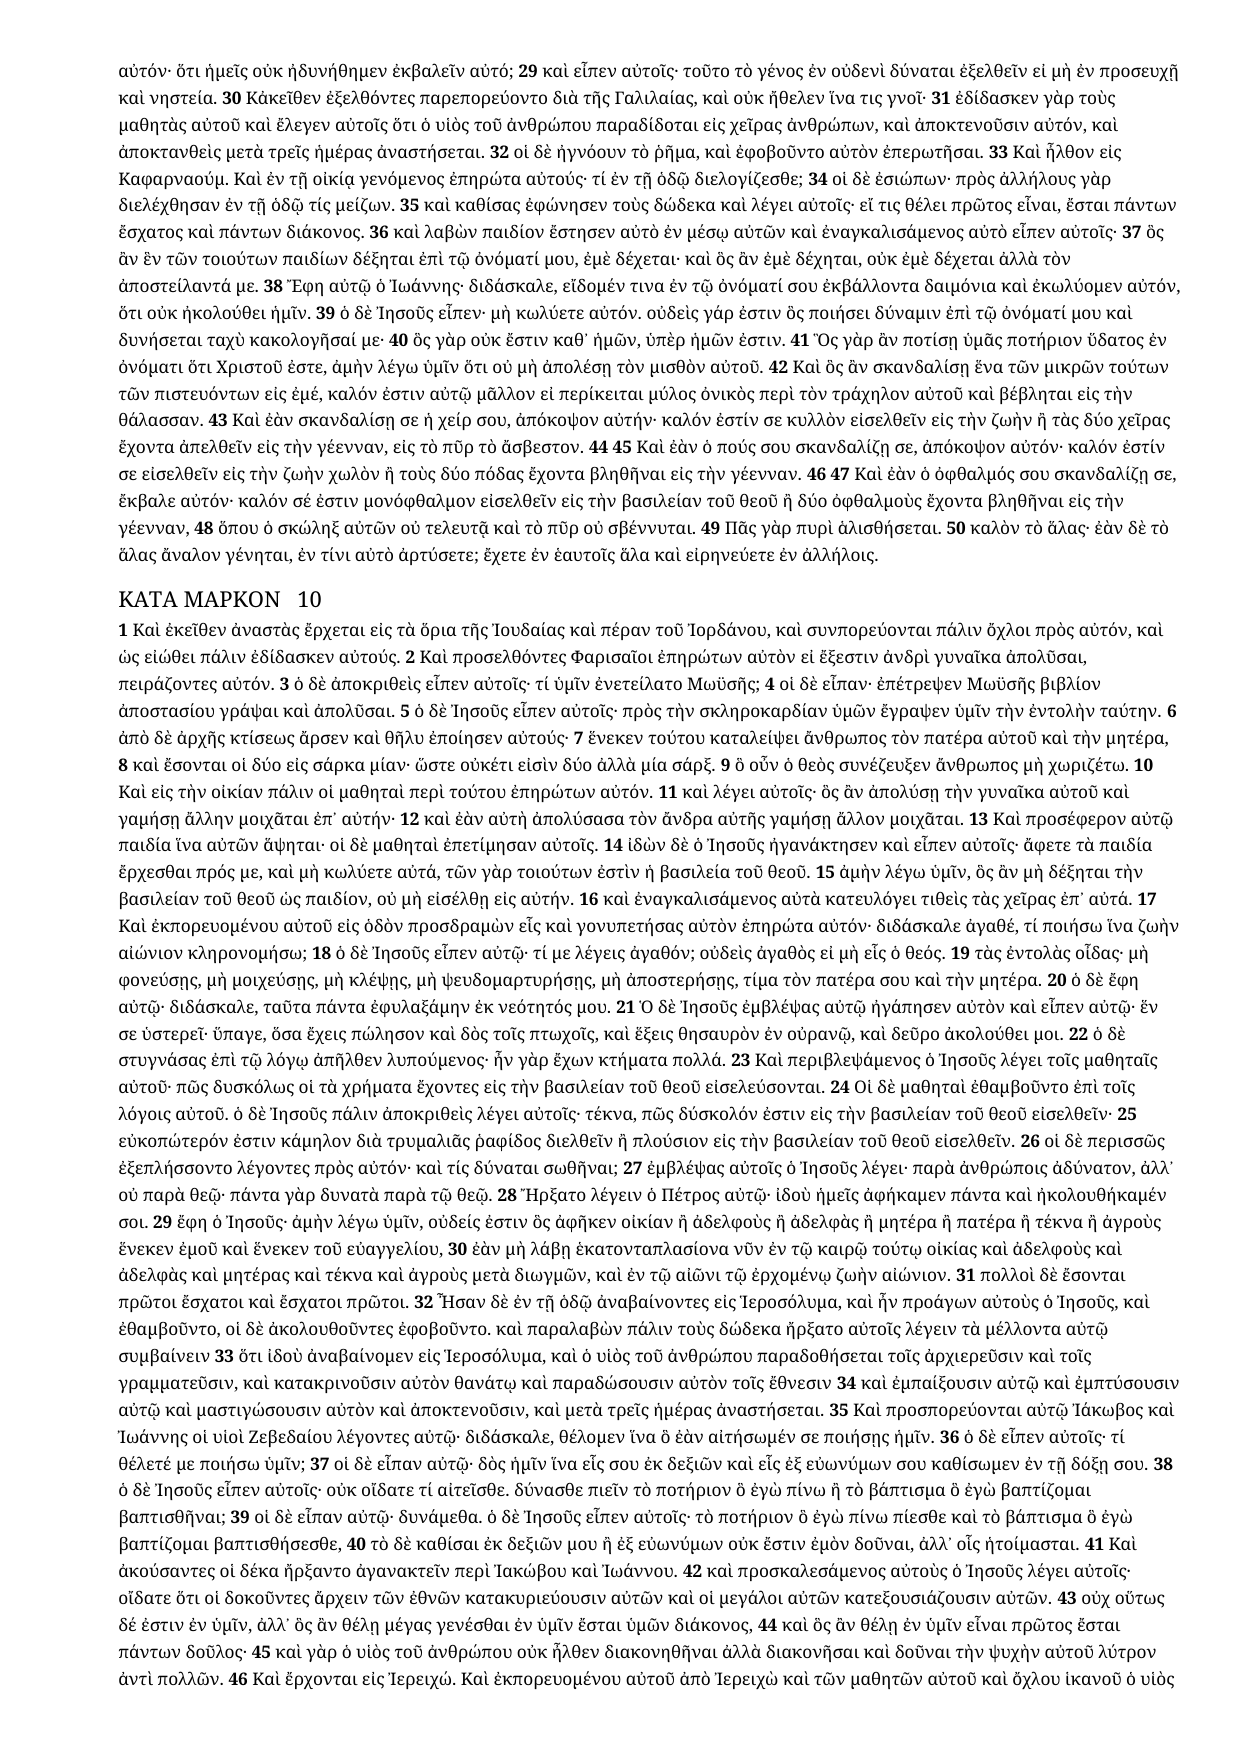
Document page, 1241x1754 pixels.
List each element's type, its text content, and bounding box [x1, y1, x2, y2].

text ΚΑΤΑ ΜΑΡΚΟΝ 10 [118, 584, 1181, 614]
text 1 Καὶ ἐκεῖθεν ἀναστὰς ἔρχεται εἰς τὰ ὅρια τῆς Ἰουδαίας καὶ πέραν τοῦ Ἰορδάνου, καὶ συνπορεύονται πάλιν ὄχλοι πρὸς αὐτόν, καὶ ὡς εἰώθει πάλιν ἐδίδασκεν αὐτούς. 2 Καὶ προσελθόντες Φαρισαῖοι ἐπηρώτων αὐτὸν εἰ ἔξεστιν ἀνδρὶ γυναῖκα ἀπολῦσαι, πειράζοντες αὐτόν. 3 ὁ δὲ ἀποκριθεὶς εἶπεν αὐτοῖς· τί ὑμῖν ἐνετείλατο Μωϋσῆς; 4 οἱ δὲ εἶπαν· ἐπέτρεψεν Μωϋσῆς βιβλίον ἀποστασίου γράψαι καὶ ἀπολῦσαι. 5 ὁ δὲ Ἰησοῦς εἶπεν αὐτοῖς· πρὸς τὴν σκληροκαρδίαν ὑμῶν ἔγραψεν ὑμῖν τὴν ἐντολὴν ταύτην. 6 ἀπὸ δὲ ἀρχῆς κτίσεως ἄρσεν καὶ θῆλυ ἐποίησεν αὐτούς· 7 ἕνεκεν τούτου καταλείψει ἄνθρωπος τὸν πατέρα αὐτοῦ καὶ τὴν μητέρα, 8 καὶ ἔσονται οἱ δύο εἰς σάρκα μίαν· ὥστε οὐκέτι εἰσὶν δύο ἀλλὰ μία σάρξ. 9 ὃ οὖν ὁ θεὸς συνέζευξεν ἄνθρωπος μὴ χωριζέτω. 10 Καὶ εἰς τὴν οἰκίαν πάλιν οἱ μαθηταὶ περὶ τούτου ἐπηρώτων αὐτόν. 11 καὶ λέγει αὐτοῖς· ὃς ἂν ἀπολύσῃ τὴν γυναῖκα αὐτοῦ καὶ γαμήσῃ ἄλλην μοιχᾶται ἐπ᾽ αὐτήν· 12 καὶ ἐὰν αὐτὴ ἀπολύσασα τὸν ἄνδρα αὐτῆς γαμήσῃ ἄλλον μοιχᾶται. 13 Καὶ προσέφερον αὐτῷ παιδία ἵνα αὐτῶν ἅψηται· οἱ δὲ μαθηταὶ ἐπετίμησαν αὐτοῖς. 14 ἰδὼν δὲ ὁ Ἰησοῦς ἠγανάκτησεν καὶ εἶπεν αὐτοῖς· ἄφετε τὰ παιδία ἔρχεσθαι πρός με, καὶ μὴ κωλύετε αὐτά, τῶν γὰρ τοιούτων ἐστὶν ἡ βασιλεία τοῦ θεοῦ. 15 ἀμὴν λέγω ὑμῖν, ὃς ἂν μὴ δέξηται τὴν βασιλείαν τοῦ θεοῦ ὡς παιδίον, οὐ μὴ εἰσέλθῃ εἰς αὐτήν. 16 καὶ ἐναγκαλισάμενος αὐτὰ κατευλόγει τιθεὶς τὰς χεῖρας ἐπ᾽ αὐτά. 17 Καὶ ἐκπορευομένου αὐτοῦ εἰς ὁδὸν προσδραμὼν εἷς καὶ γονυπετήσας αὐτὸν ἐπηρώτα αὐτόν· διδάσκαλε ἀγαθέ, τί ποιήσω ἵνα ζωὴν αἰώνιον κληρονομήσω; 18 ὁ δὲ Ἰησοῦς εἶπεν αὐτῷ· τί με λέγεις ἀγαθόν; οὐδεὶς ἀγαθὸς εἰ μὴ εἷς ὁ θεός. 19 τὰς ἐντολὰς οἶδας· μὴ φονεύσῃς, μὴ μοιχεύσῃς, μὴ κλέψῃς, μὴ ψευδομαρτυρήσῃς, μὴ ἀποστερήσῃς, τίμα τὸν πατέρα σου καὶ τὴν μητέρα. 20 ὁ δὲ ἔφη αὐτῷ· διδάσκαλε, ταῦτα πάντα ἐφυλαξάμην ἐκ νεότητός μου. 21 Ὁ δὲ Ἰησοῦς ἐμβλέψας αὐτῷ ἠγάπησεν αὐτὸν καὶ εἶπεν αὐτῷ· ἕν σε ὑστερεῖ· ὕπαγε, ὅσα ἔχεις πώλησον καὶ δὸς τοῖς πτωχοῖς, καὶ ἕξεις θησαυρὸν ἐν οὐρανῷ, καὶ δεῦρο ἀκολούθει μοι. 22 ὁ δὲ στυγνάσας ἐπὶ τῷ λόγῳ ἀπῆλθεν λυπούμενος· ἦν γὰρ ἔχων κτήματα πολλά. 23 Καὶ περιβλεψάμενος ὁ Ἰησοῦς λέγει τοῖς μαθηταῖς αὐτοῦ· πῶς δυσκόλως οἱ τὰ χρήματα ἔχοντες εἰς τὴν βασιλείαν τοῦ θεοῦ εἰσελεύσονται. 24 Οἱ δὲ μαθηταὶ ἐθαμβοῦντο ἐπὶ τοῖς λόγοις αὐτοῦ. ὁ δὲ Ἰησοῦς πάλιν ἀποκριθεὶς λέγει αὐτοῖς· τέκνα, πῶς δύσκολόν ἐστιν εἰς τὴν βασιλείαν τοῦ θεοῦ εἰσελθεῖν· 25 εὐκοπώτερόν ἐστιν κάμηλον διὰ τρυμαλιᾶς ῥαφίδος διελθεῖν ἢ πλούσιον εἰς τὴν βασιλείαν τοῦ θεοῦ εἰσελθεῖν. 26 οἱ δὲ περισσῶς ἐξεπλήσσοντο λέγοντες πρὸς αὐτόν· καὶ τίς δύναται σωθῆναι; 27 ἐμβλέψας αὐτοῖς ὁ Ἰησοῦς λέγει· παρὰ ἀνθρώποις ἀδύνατον, ἀλλ᾽ οὐ παρὰ θεῷ· πάντα γὰρ δυνατὰ παρὰ τῷ θεῷ. 28 Ἤρξατο λέγειν ὁ Πέτρος αὐτῷ· ἰδοὺ ἡμεῖς ἀφήκαμεν πάντα καὶ ἠκολουθήκαμέν σοι. 29 ἔφη ὁ Ἰησοῦς· ἀμὴν λέγω ὑμῖν, οὐδείς ἐστιν ὃς ἀφῆκεν οἰκίαν ἢ ἀδελφοὺς ἢ ἀδελφὰς ἢ μητέρα ἢ πατέρα ἢ τέκνα ἢ ἀγροὺς ἕνεκεν ἐμοῦ καὶ ἕνεκεν τοῦ εὐαγγελίου, 30 ἐὰν μὴ λάβῃ ἑκατονταπλασίονα νῦν ἐν τῷ καιρῷ τούτῳ οἰκίας καὶ ἀδελφοὺς καὶ ἀδελφὰς καὶ μητέρας καὶ τέκνα καὶ ἀγροὺς μετὰ διωγμῶν, καὶ ἐν τῷ αἰῶνι τῷ ἐρχομένῳ ζωὴν αἰώνιον. 31 πολλοὶ δὲ ἔσονται πρῶτοι ἔσχατοι καὶ ἔσχατοι πρῶτοι. 32 Ἦσαν δὲ ἐν τῇ ὁδῷ ἀναβαίνοντες εἰς Ἱεροσόλυμα, καὶ ἦν προάγων αὐτοὺς ὁ Ἰησοῦς, καὶ ἐθαμβοῦντο, οἱ δὲ ἀκολουθοῦντες ἐφοβοῦντο. καὶ παραλαβὼν πάλιν τοὺς δώδεκα ἤρξατο αὐτοῖς λέγειν τὰ μέλλοντα αὐτῷ συμβαίνειν 33 ὅτι ἰδοὺ ἀναβαίνομεν εἰς Ἱεροσόλυμα, καὶ ὁ υἱὸς τοῦ ἀνθρώπου παραδοθήσεται τοῖς ἀρχιερεῦσιν καὶ τοῖς γραμματεῦσιν, καὶ κατακρινοῦσιν αὐτὸν θανάτῳ καὶ παραδώσουσιν αὐτὸν τοῖς ἔθνεσιν 34 καὶ ἐμπαίξουσιν αὐτῷ καὶ ἐμπτύσουσιν αὐτῷ καὶ μαστιγώσουσιν αὐτὸν καὶ ἀποκτενοῦσιν, καὶ μετὰ τρεῖς ἡμέρας ἀναστήσεται. 35 Καὶ προσπορεύονται αὐτῷ Ἰάκωβος καὶ Ἰωάννης οἱ υἱοὶ Ζεβεδαίου λέγοντες αὐτῷ· διδάσκαλε, θέλομεν ἵνα ὃ ἐὰν αἰτήσωμέν σε ποιήσῃς ἡμῖν. 36 ὁ δὲ εἶπεν αὐτοῖς· τί θέλετέ με ποιήσω ὑμῖν; 37 οἱ δὲ εἶπαν αὐτῷ· δὸς ἡμῖν ἵνα εἷς σου ἐκ δεξιῶν καὶ εἷς ἐξ εὐωνύμων σου καθίσωμεν ἐν τῇ δόξῃ σου. 38 ὁ δὲ Ἰησοῦς εἶπεν αὐτοῖς· οὐκ οἴδατε τί αἰτεῖσθε. δύνασθε πιεῖν τὸ ποτήριον ὃ ἐγὼ πίνω ἢ τὸ βάπτισμα ὃ ἐγὼ βαπτίζομαι βαπτισθῆναι; 39 οἱ δὲ εἶπαν αὐτῷ· δυνάμεθα. ὁ δὲ Ἰησοῦς εἶπεν αὐτοῖς· τὸ ποτήριον ὃ ἐγὼ πίνω πίεσθε καὶ τὸ βάπτισμα ὃ ἐγὼ βαπτίζομαι βαπτισθήσεσθε, 40 τὸ δὲ καθίσαι ἐκ δεξιῶν μου ἢ ἐξ εὐωνύμων οὐκ ἔστιν ἐμὸν δοῦναι, ἀλλ᾽ οἷς ἡτοίμασται. 41 Καὶ ἀκούσαντες οἱ δέκα ἤρξαντο ἀγανακτεῖν περὶ Ἰακώβου καὶ Ἰωάννου. 42 καὶ προσκαλεσάμενος αὐτοὺς ὁ Ἰησοῦς λέγει αὐτοῖς· οἴδατε ὅτι οἱ δοκοῦντες ἄρχειν τῶν ἐθνῶν κατακυριεύουσιν αὐτῶν καὶ οἱ μεγάλοι αὐτῶν κατεξουσιάζουσιν αὐτῶν. 43 οὐχ οὕτως δέ ἐστιν ἐν ὑμῖν, ἀλλ᾽ ὃς ἂν θέλῃ μέγας γενέσθαι ἐν ὑμῖν ἔσται ὑμῶν διάκονος, 44 καὶ ὃς ἂν θέλῃ ἐν ὑμῖν εἶναι πρῶτος ἔσται πάντων δοῦλος· 45 καὶ γὰρ ὁ υἱὸς τοῦ ἀνθρώπου οὐκ ἦλθεν διακονηθῆναι ἀλλὰ διακονῆσαι καὶ δοῦναι τὴν ψυχὴν αὐτοῦ λύτρον ἀντὶ πολλῶν. 46 Καὶ ἔρχονται εἰς Ἰερειχώ. Καὶ ἐκπορευομένου αὐτοῦ ἀπὸ Ἰερειχὼ καὶ τῶν μαθητῶν αὐτοῦ καὶ ὄχλου ἱκανοῦ ὁ υἱὸς [118, 618, 1181, 1690]
text αὐτόν· ὅτι ἡμεῖς οὐκ ἠδυνήθημεν ἐκβαλεῖν αὐτό; 29 καὶ εἶπεν αὐτοῖς· τοῦτο τὸ γένος ἐν οὐδενὶ δύναται ἐξελθεῖν εἰ μὴ ἐν προσευχῇ καὶ νηστεία. 30 Κἀκεῖθεν ἐξελθόντες παρεπορεύοντο διὰ τῆς Γαλιλαίας, καὶ οὐκ ἤθελεν ἵνα τις γνοῖ· 31 ἐδίδασκεν γὰρ τοὺς μαθητὰς αὐτοῦ καὶ ἔλεγεν αὐτοῖς ὅτι ὁ υἱὸς τοῦ ἀνθρώπου παραδίδοται εἰς χεῖρας ἀνθρώπων, καὶ ἀποκτενοῦσιν αὐτόν, καὶ ἀποκτανθεὶς μετὰ τρεῖς ἡμέρας ἀναστήσεται. 32 οἱ δὲ ἠγνόουν τὸ ῥῆμα, καὶ ἐφοβοῦντο αὐτὸν ἐπερωτῆσαι. 33 Καὶ ἦλθον εἰς Καφαρναούμ. Καὶ ἐν τῇ οἰκίᾳ γενόμενος ἐπηρώτα αὐτούς· τί ἐν τῇ ὁδῷ διελογίζεσθε; 34 οἱ δὲ ἐσιώπων· πρὸς ἀλλήλους γὰρ διελέχθησαν ἐν τῇ ὁδῷ τίς μείζων. 35 καὶ καθίσας ἐφώνησεν τοὺς δώδεκα καὶ λέγει αὐτοῖς· εἴ τις θέλει πρῶτος εἶναι, ἔσται πάντων ἔσχατος καὶ πάντων διάκονος. 36 καὶ λαβὼν παιδίον ἔστησεν αὐτὸ ἐν μέσῳ αὐτῶν καὶ ἐναγκαλισάμενος αὐτὸ εἶπεν αὐτοῖς· 37 ὃς ἂν ἓν τῶν τοιούτων παιδίων δέξηται ἐπὶ τῷ ὀνόματί μου, ἐμὲ δέχεται· καὶ ὃς ἂν ἐμὲ δέχηται, οὐκ ἐμὲ δέχεται ἀλλὰ τὸν ἀποστείλαντά με. 38 Ἔφη αὐτῷ ὁ Ἰωάννης· διδάσκαλε, εἴδομέν τινα ἐν τῷ ὀνόματί σου ἐκβάλλοντα δαιμόνια καὶ ἐκωλύομεν αὐτόν, ὅτι οὐκ ἠκολούθει ἡμῖν. 39 ὁ δὲ Ἰησοῦς εἶπεν· μὴ κωλύετε αὐτόν. οὐδεὶς γάρ ἐστιν ὃς ποιήσει δύναμιν ἐπὶ τῷ ὀνόματί μου καὶ δυνήσεται ταχὺ κακολογῆσαί με· 40 ὃς γὰρ οὐκ ἔστιν καθ᾽ ἡμῶν, ὑπὲρ ἡμῶν ἐστιν. 41 Ὃς γὰρ ἂν ποτίσῃ ὑμᾶς ποτήριον ὕδατος ἐν ὀνόματι ὅτι Χριστοῦ ἐστε, ἀμὴν λέγω ὑμῖν ὅτι οὐ μὴ ἀπολέσῃ τὸν μισθὸν αὐτοῦ. 42 Καὶ ὃς ἂν σκανδαλίσῃ ἕνα τῶν μικρῶν τούτων τῶν πιστευόντων εἰς ἐμέ, καλόν ἐστιν αὐτῷ μᾶλλον εἰ περίκειται μύλος ὀνικὸς περὶ τὸν τράχηλον αὐτοῦ καὶ βέβληται εἰς τὴν θάλασσαν. 43 Καὶ ἐὰν σκανδαλίσῃ σε ἡ χείρ σου, ἀπόκοψον αὐτήν· καλόν ἐστίν σε κυλλὸν εἰσελθεῖν εἰς τὴν ζωὴν ἢ τὰς δύο χεῖρας ἔχοντα ἀπελθεῖν εἰς τὴν γέενναν, εἰς τὸ πῦρ τὸ ἄσβεστον. 44 45 Καὶ ἐὰν ὁ πούς σου σκανδαλίζῃ σε, ἀπόκοψον αὐτόν· καλόν ἐστίν σε εἰσελθεῖν εἰς τὴν ζωὴν χωλὸν ἢ τοὺς δύο πόδας ἔχοντα βληθῆναι εἰς τὴν γέενναν. 46 47 Καὶ ἐὰν ὁ ὀφθαλμός σου σκανδαλίζῃ σε, ἔκβαλε αὐτόν· καλόν σέ ἐστιν μονόφθαλμον εἰσελθεῖν εἰς τὴν βασιλείαν τοῦ θεοῦ ἢ δύο ὀφθαλμοὺς ἔχοντα βληθῆναι εἰς τὴν γέενναν, 48 ὅπου ὁ σκώληξ αὐτῶν οὐ τελευτᾷ καὶ τὸ πῦρ οὐ σβέννυται. 49 Πᾶς γὰρ πυρὶ ἁλισθήσεται. 50 καλὸν τὸ ἅλας· ἐὰν δὲ τὸ ἅλας ἄναλον γένηται, ἐν τίνι αὐτὸ ἀρτύσετε; ἔχετε ἐν ἑαυτοῖς ἅλα καὶ εἰρηνεύετε ἐν ἀλλήλοις. [118, 59, 1181, 566]
